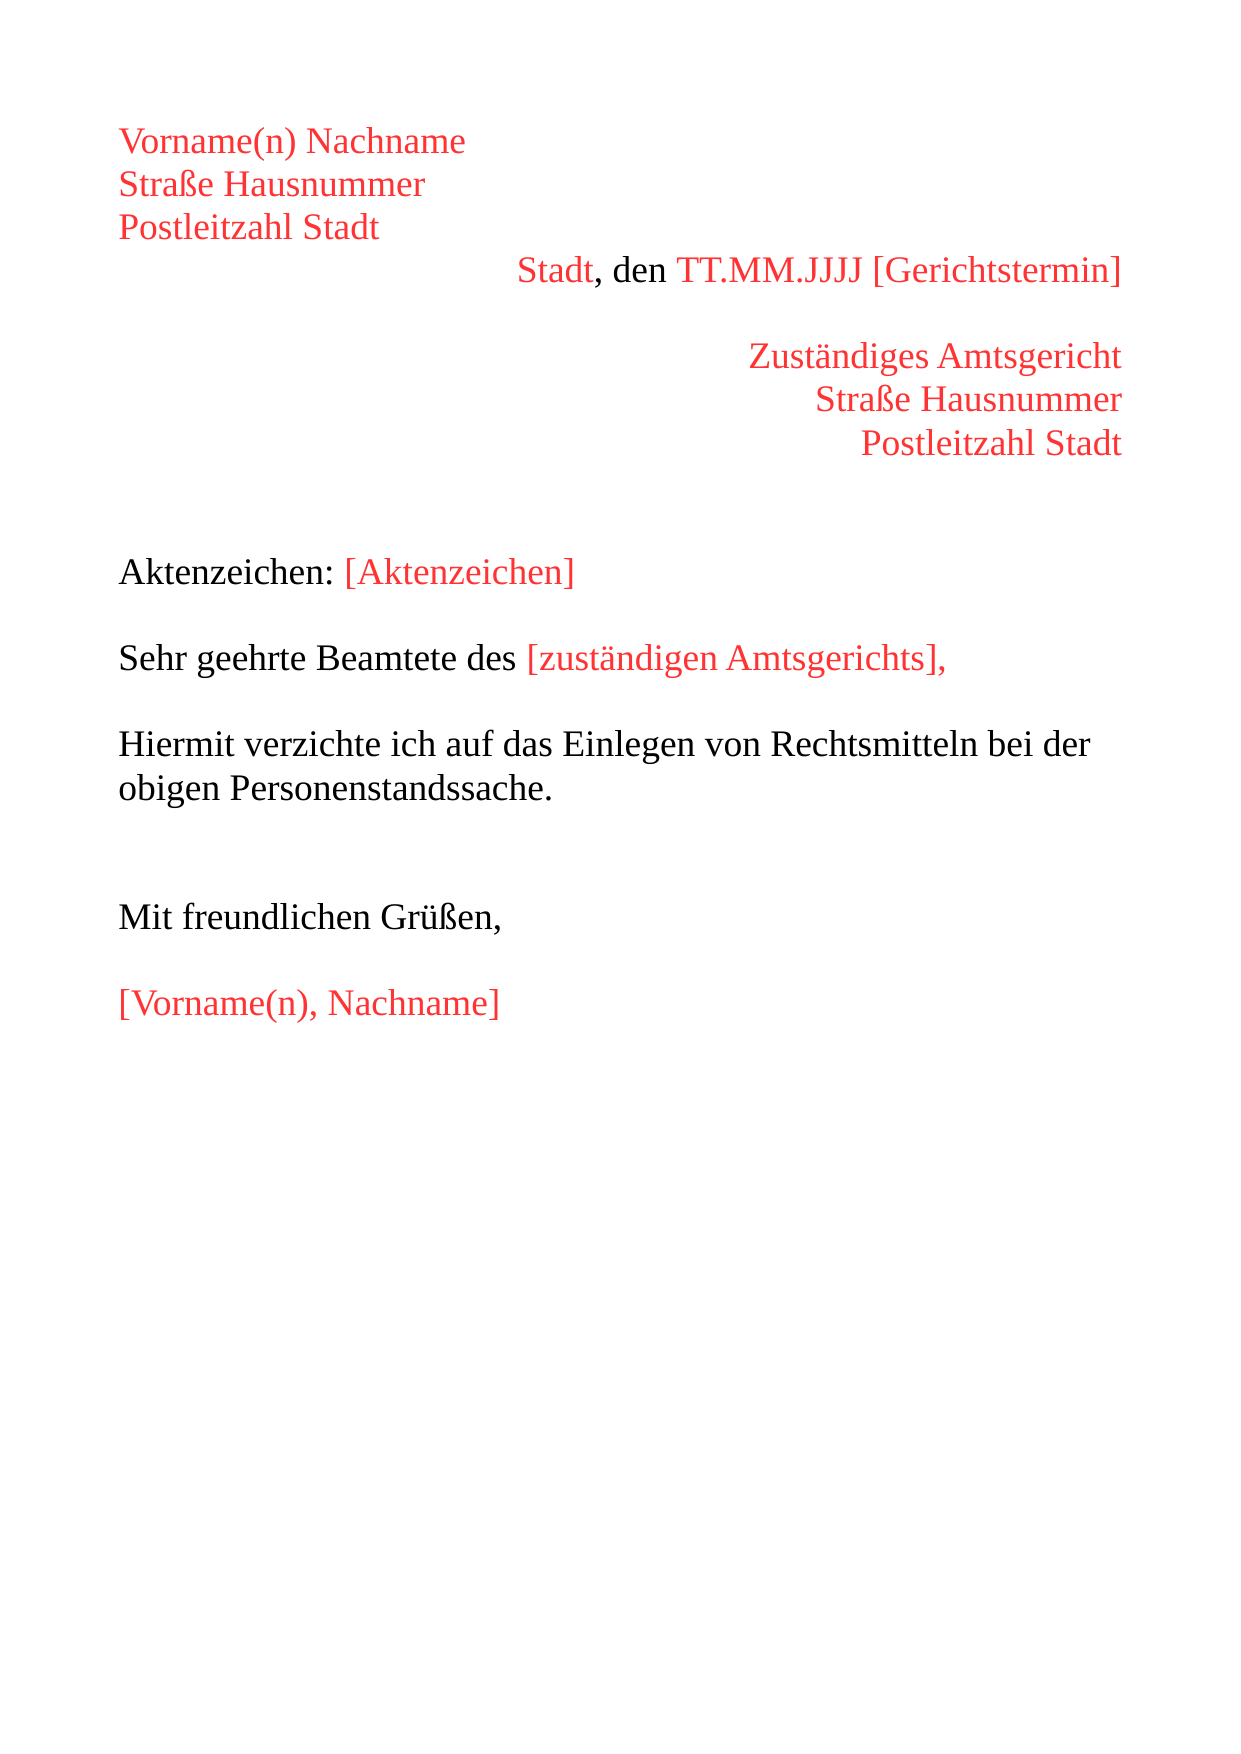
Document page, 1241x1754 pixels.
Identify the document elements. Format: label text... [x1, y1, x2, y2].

text Straße Hausnummer [118, 161, 1122, 204]
text Vorname(n) Nachname [118, 118, 1122, 161]
text Straße Hausnummer [118, 377, 1122, 420]
text Hiermit verzichte ich auf das Einlegen von Rechtsmitteln bei der obigen Personenstandssache. [118, 722, 1122, 808]
text Zuständiges Amtsgericht [118, 334, 1122, 377]
text Stadt, den TT.MM.JJJJ [Gerichtstermin] [118, 247, 1122, 291]
text Sehr geehrte Beamtete des [zuständigen Amtsgerichts], [118, 636, 1122, 679]
text Postleitzahl Stadt [118, 204, 1122, 247]
text Mit freundlichen Grüßen, [118, 894, 1122, 937]
text Postleitzahl Stadt [118, 420, 1122, 463]
text [Vorname(n), Nachname] [118, 981, 1122, 1024]
text Aktenzeichen: [Aktenzeichen] [118, 549, 1122, 592]
